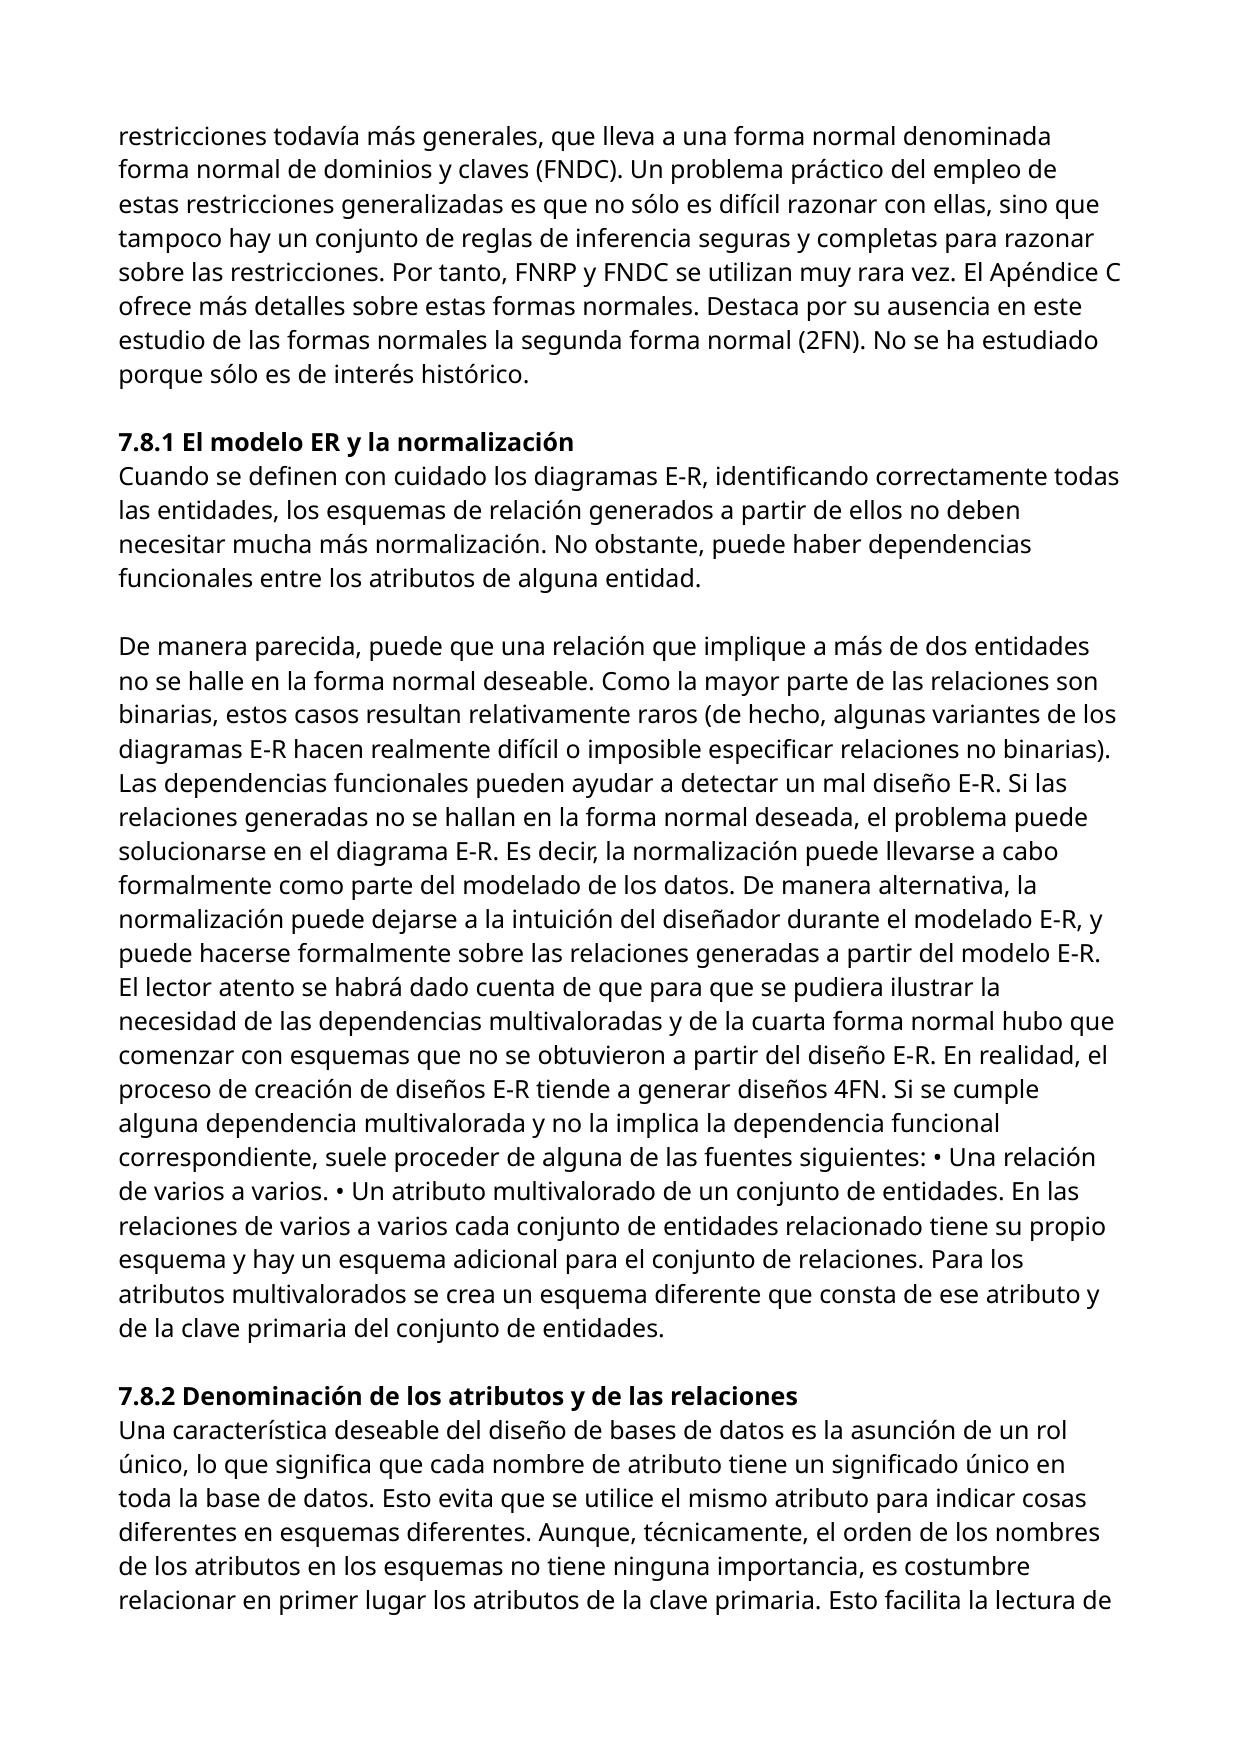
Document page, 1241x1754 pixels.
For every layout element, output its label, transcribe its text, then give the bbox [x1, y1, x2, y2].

text restricciones todavía más generales, que lleva a una forma normal denominada forma normal de dominios y claves (FNDC). Un problema práctico del empleo de estas restricciones generalizadas es que no sólo es difícil razonar con ellas, sino que tampoco hay un conjunto de reglas de inferencia seguras y completas para razonar sobre las restricciones. Por tanto, FNRP y FNDC se utilizan muy rara vez. El Apéndice C ofrece más detalles sobre estas formas normales. Destaca por su ausencia en este estudio de las formas normales la segunda forma normal (2FN). No se ha estudiado porque sólo es de interés histórico. [118, 118, 1122, 391]
text 7.8.2 Denominación de los atributos y de las relaciones [118, 1378, 1122, 1412]
text Cuando se definen con cuidado los diagramas E-R, identificando correctamente todas las entidades, los esquemas de relación generados a partir de ellos no deben necesitar mucha más normalización. No obstante, puede haber dependencias funcionales entre los atributos de alguna entidad. [118, 459, 1122, 595]
text De manera parecida, puede que una relación que implique a más de dos entidades no se halle en la forma normal deseable. Como la mayor parte de las relaciones son binarias, estos casos resultan relativamente raros (de hecho, algunas variantes de los diagramas E-R hacen realmente difícil o imposible especificar relaciones no binarias). Las dependencias funcionales pueden ayudar a detectar un mal diseño E-R. Si las relaciones generadas no se hallan en la forma normal deseada, el problema puede solucionarse en el diagrama E-R. Es decir, la normalización puede llevarse a cabo formalmente como parte del modelado de los datos. De manera alternativa, la normalización puede dejarse a la intuición del diseñador durante el modelado E-R, y puede hacerse formalmente sobre las relaciones generadas a partir del modelo E-R. El lector atento se habrá dado cuenta de que para que se pudiera ilustrar la necesidad de las dependencias multivaloradas y de la cuarta forma normal hubo que comenzar con esquemas que no se obtuvieron a partir del diseño E-R. En realidad, el proceso de creación de diseños E-R tiende a generar diseños 4FN. Si se cumple alguna dependencia multivalorada y no la implica la dependencia funcional correspondiente, suele proceder de alguna de las fuentes siguientes: • Una relación de varios a varios. • Un atributo multivalorado de un conjunto de entidades. En las relaciones de varios a varios cada conjunto de entidades relacionado tiene su propio esquema y hay un esquema adicional para el conjunto de relaciones. Para los atributos multivalorados se crea un esquema diferente que consta de ese atributo y de la clave primaria del conjunto de entidades. [118, 629, 1122, 1344]
text Una característica deseable del diseño de bases de datos es la asunción de un rol único, lo que significa que cada nombre de atributo tiene un significado único en toda la base de datos. Esto evita que se utilice el mismo atributo para indicar cosas diferentes en esquemas diferentes. Aunque, técnicamente, el orden de los nombres de los atributos en los esquemas no tiene ninguna importancia, es costumbre relacionar en primer lugar los atributos de la clave primaria. Esto facilita la lectura de [118, 1412, 1122, 1617]
text 7.8.1 El modelo ER y la normalización [118, 425, 1122, 459]
